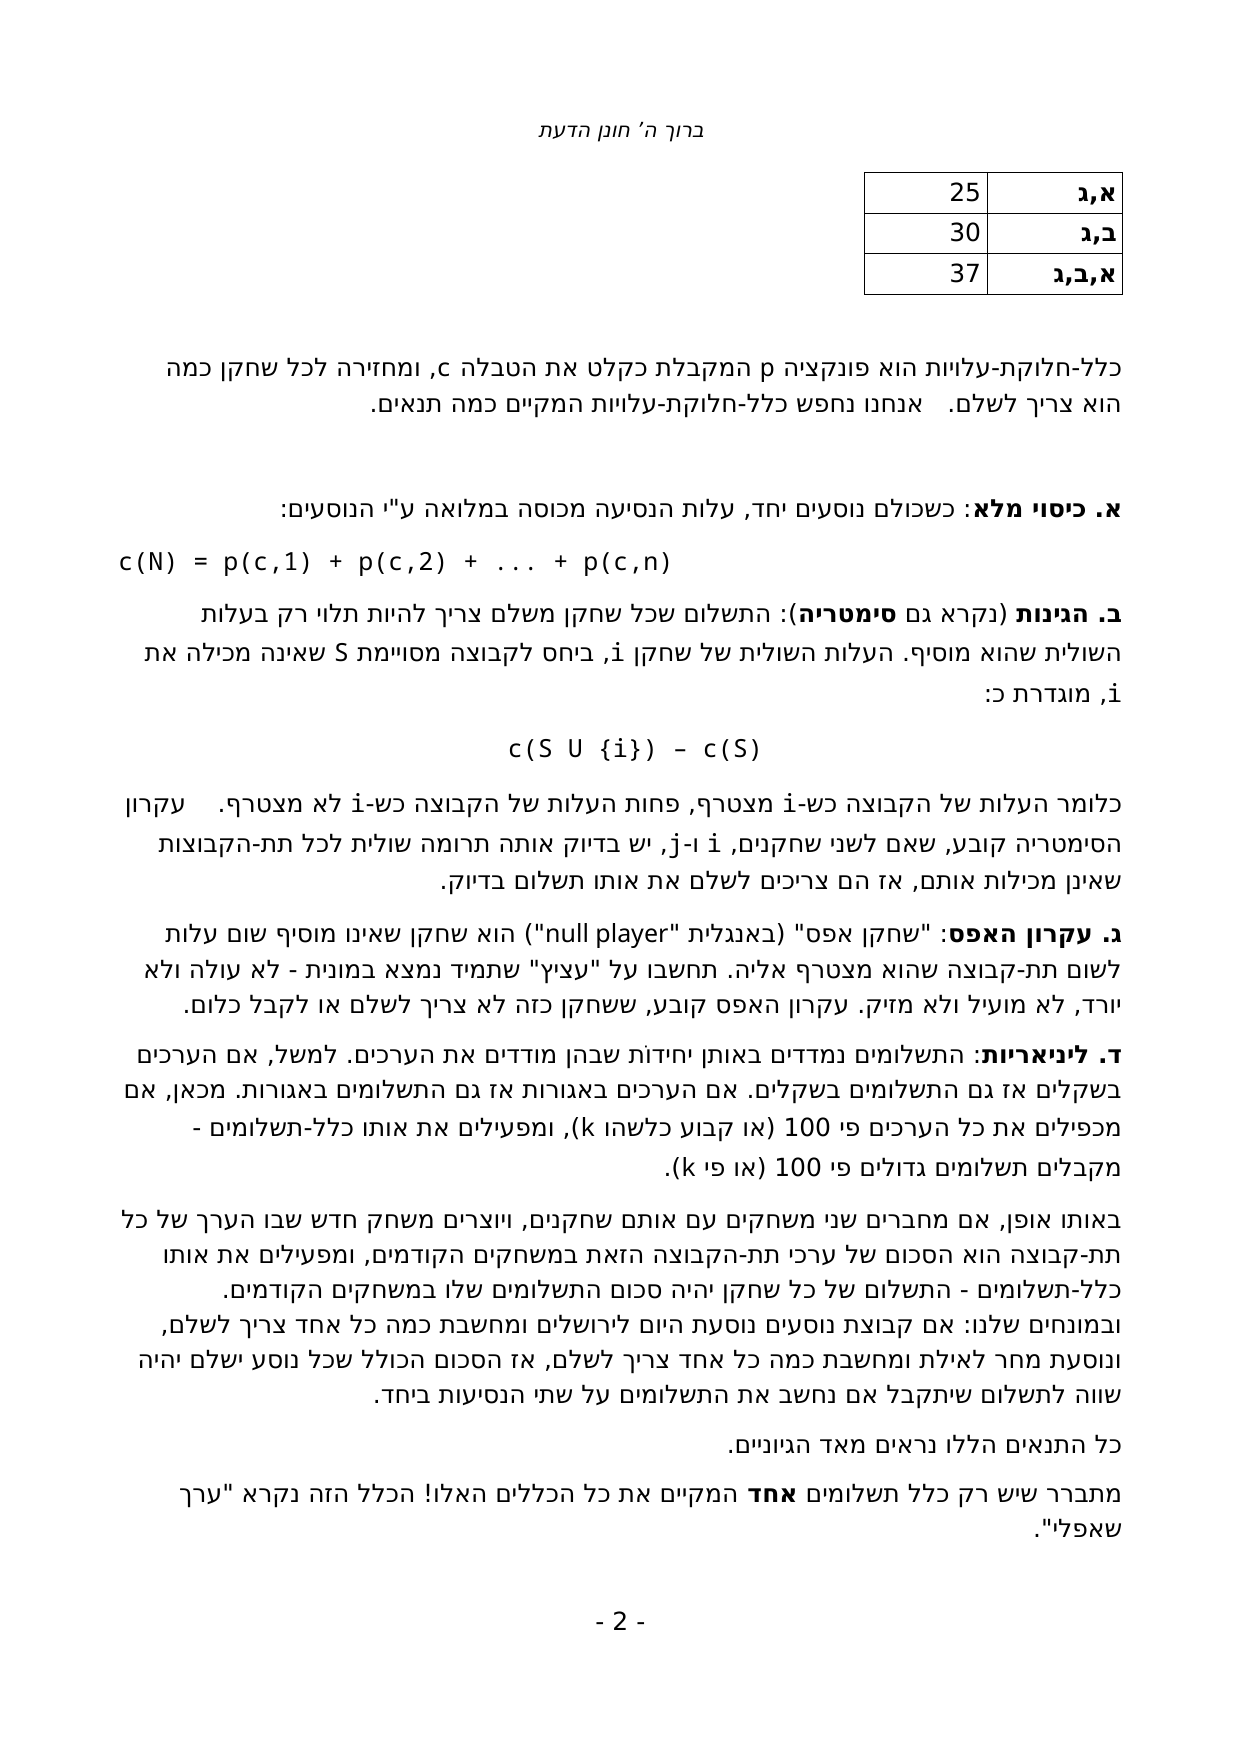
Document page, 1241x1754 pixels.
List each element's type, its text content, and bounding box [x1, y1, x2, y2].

table_cell 30 [865, 214, 987, 253]
text ד. ליניאריות: התשלומים נמדדים באותן יחידוֹת שבהן מודדים את הערכים. למשל, אם הערכים בשקלים אז גם התשלומים בשקלים. אם הערכים באגורות אז גם התשלומים באגורות. מכאן, אם מכפילים את כל הערכים פי 100 (או קבוע כלשהו k), ומפעילים את אותו כלל-תשלומים - מקבלים תשלומים גדולים פי 100 (או פי k). [118, 1040, 1122, 1184]
table_cell א,ב,ג [988, 254, 1122, 294]
text c(S U {i}) – c(S) [118, 731, 1122, 765]
text כלומר העלות של הקבוצה כש-i מצטרף, פחות העלות של הקבוצה כש-i לא מצטרף. עקרון הסימטריה קובע, שאם לשני שחקנים, i ו-j, יש בדיוק אותה תרומה שולית לכל תת-הקבוצות שאינן מכילות אותם, אז הם צריכים לשלם את אותו תשלום בדיוק. [118, 786, 1122, 895]
text ב. הגינות (נקרא גם סימטריה): התשלום שכל שחקן משלם צריך להיות תלוי רק בעלות השולית שהוא מוסיף. העלות השולית של שחקן i, ביחס לקבוצה מסויימת S שאינה מכילה את i, מוגדרת כ: [118, 599, 1122, 709]
table_cell 37 [865, 254, 987, 294]
text מתברר שיש רק כלל תשלומים אחד המקיים את כל הכללים האלו! הכלל הזה נקרא "ערך שאפלי". [118, 1479, 1122, 1544]
text א. כיסוי מלא: כשכולם נוסעים יחד, עלות הנסיעה מכוסה במלואה ע"י הנוסעים: [118, 494, 1122, 524]
table_cell א,ג [988, 173, 1122, 213]
text ג. עקרון האפס: "שחקן אפס" (באנגלית "null player") הוא שחקן שאינו מוסיף שום עלות לשום תת-קבוצה שהוא מצטרף אליה. תחשבו על "עציץ" שתמיד נמצא במונית - לא עולה ולא יורד, לא מועיל ולא מזיק. עקרון האפס קובע, ששחקן כזה לא צריך לשלם או לקבל כלום. [118, 916, 1122, 1019]
table_cell ב,ג [988, 214, 1122, 253]
table_cell 25 [865, 173, 987, 213]
text c(N) = p(c,1) + p(c,2) + ... + p(c,n) [118, 544, 1122, 578]
text כל התנאים הללו נראים מאד הגיוניים. [118, 1430, 1122, 1459]
text באותו אופן, אם מחברים שני משחקים עם אותם שחקנים, ויוצרים משחק חדש שבו הערך של כל תת-קבוצה הוא הסכום של ערכי תת-הקבוצה הזאת במשחקים הקודמים, ומפעילים את אותו כלל-תשלומים - התשלום של כל שחקן יהיה סכום התשלומים שלו במשחקים הקודמים. ובמונחים שלנו: אם קבוצת נוסעים נוסעת היום לירושלים ומחשבת כמה כל אחד צריך לשלם, ונוסעת מחר לאילת ומחשבת כמה כל אחד צריך לשלם, אז הסכום הכולל שכל נוסע ישלם יהיה שווה לתשלום שיתקבל אם נחשב את התשלומים על שתי הנסיעות ביחד. [118, 1205, 1122, 1409]
text כלל-חלוקת-עלויות הוא פונקציה p המקבלת כקלט את הטבלה c, ומחזירה לכל שחקן כמה הוא צריך לשלם. אנחנו נחפש כלל-חלוקת-עלויות המקיים כמה תנאים. [118, 349, 1122, 419]
